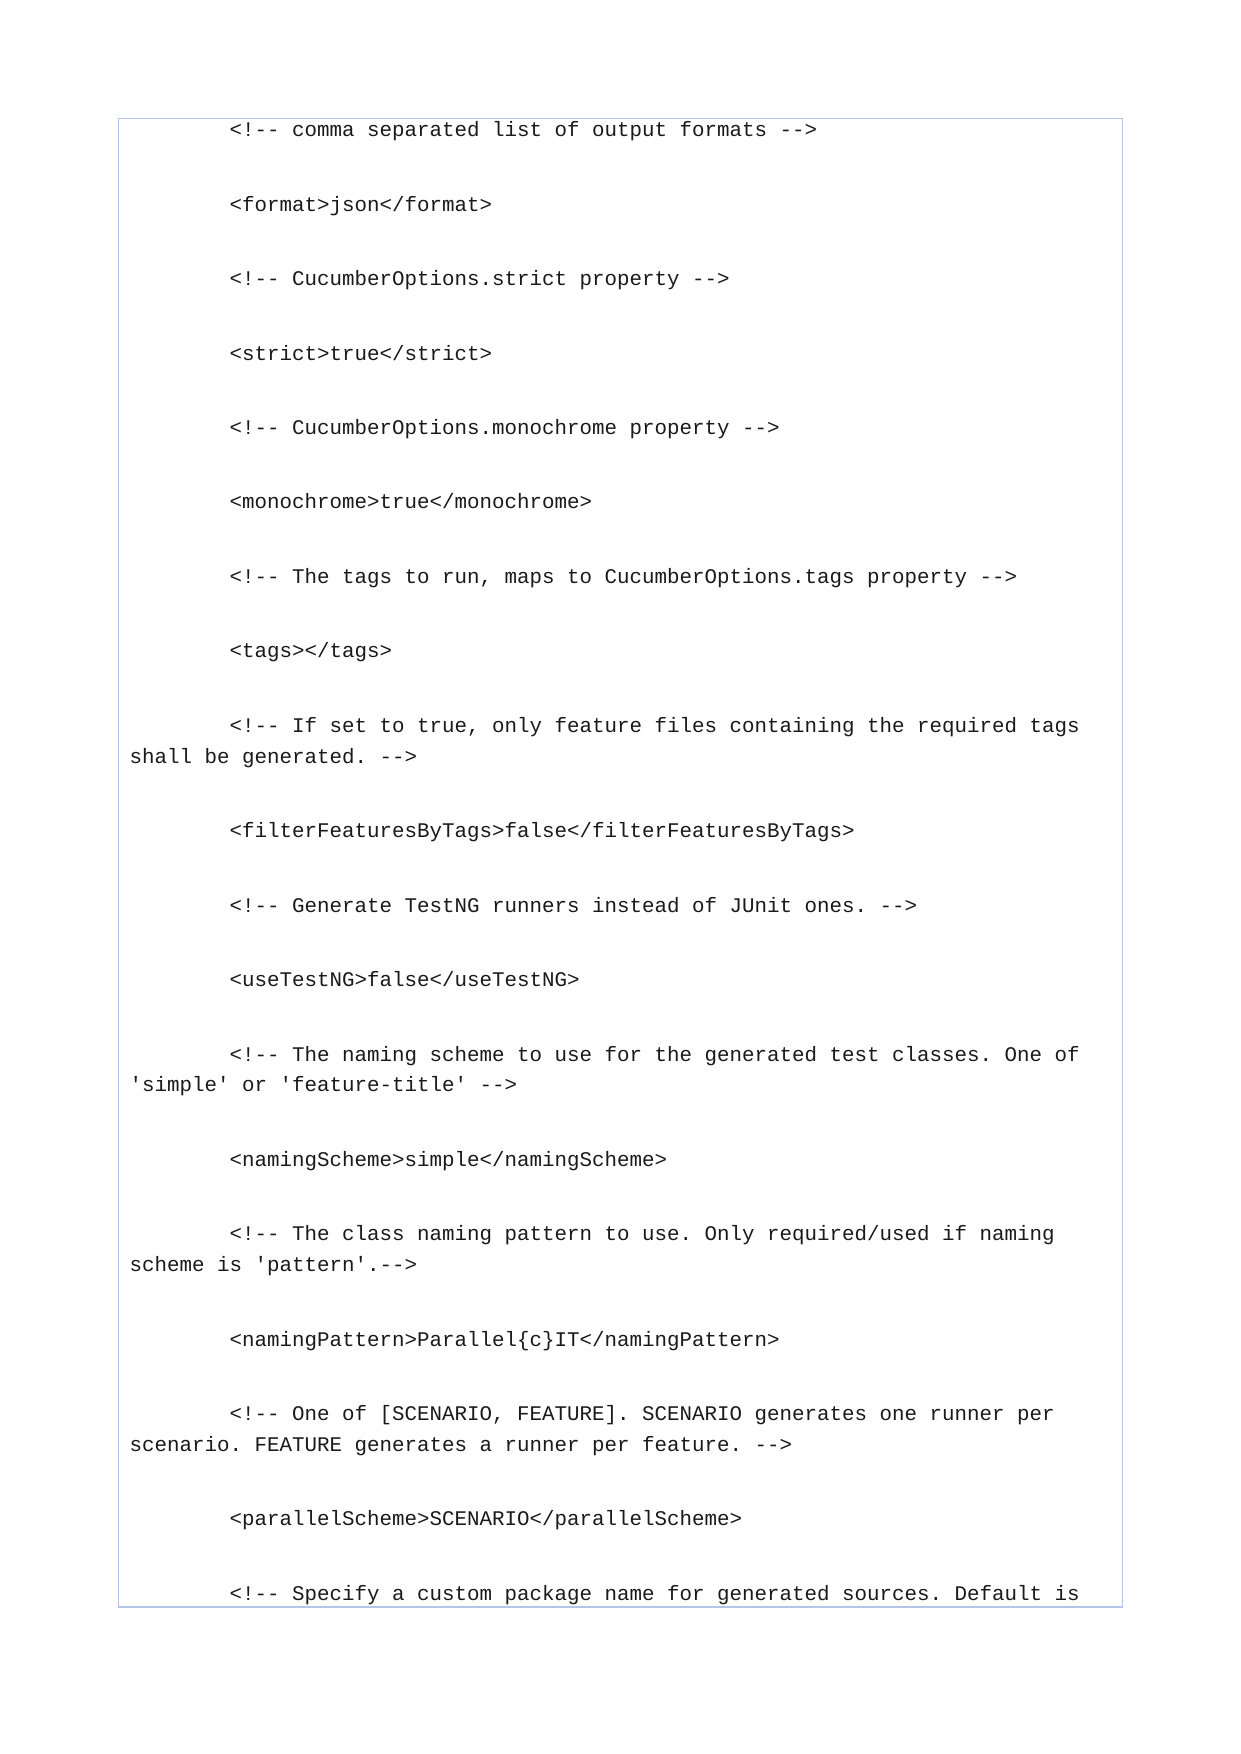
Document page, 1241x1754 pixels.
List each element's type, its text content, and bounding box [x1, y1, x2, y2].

table_header <!-- comma separated list of output formats --> <format>json</format> <!-- CucumberOptions.strict property --> <strict>true</strict> <!-- CucumberOptions.monochrome property --> <monochrome>true</monochrome> <!-- The tags to run, maps to CucumberOptions.tags property --> <tags></tags> <!-- If set to true, only feature files containing the required tags shall be generated. --> <filterFeaturesByTags>false</filterFeaturesByTags> <!-- Generate TestNG runners instead of JUnit ones. --> <useTestNG>false</useTestNG> <!-- The naming scheme to use for the generated test classes. One of 'simple' or 'feature-title' --> <namingScheme>simple</namingScheme> <!-- The class naming pattern to use. Only required/used if naming scheme is 'pattern'.--> <namingPattern>Parallel{c}IT</namingPattern> <!-- One of [SCENARIO, FEATURE]. SCENARIO generates one runner per scenario. FEATURE generates a runner per feature. --> <parallelScheme>SCENARIO</parallelScheme> <!-- Specify a custom package name for generated sources. Default is [119, 119, 1122, 1606]
